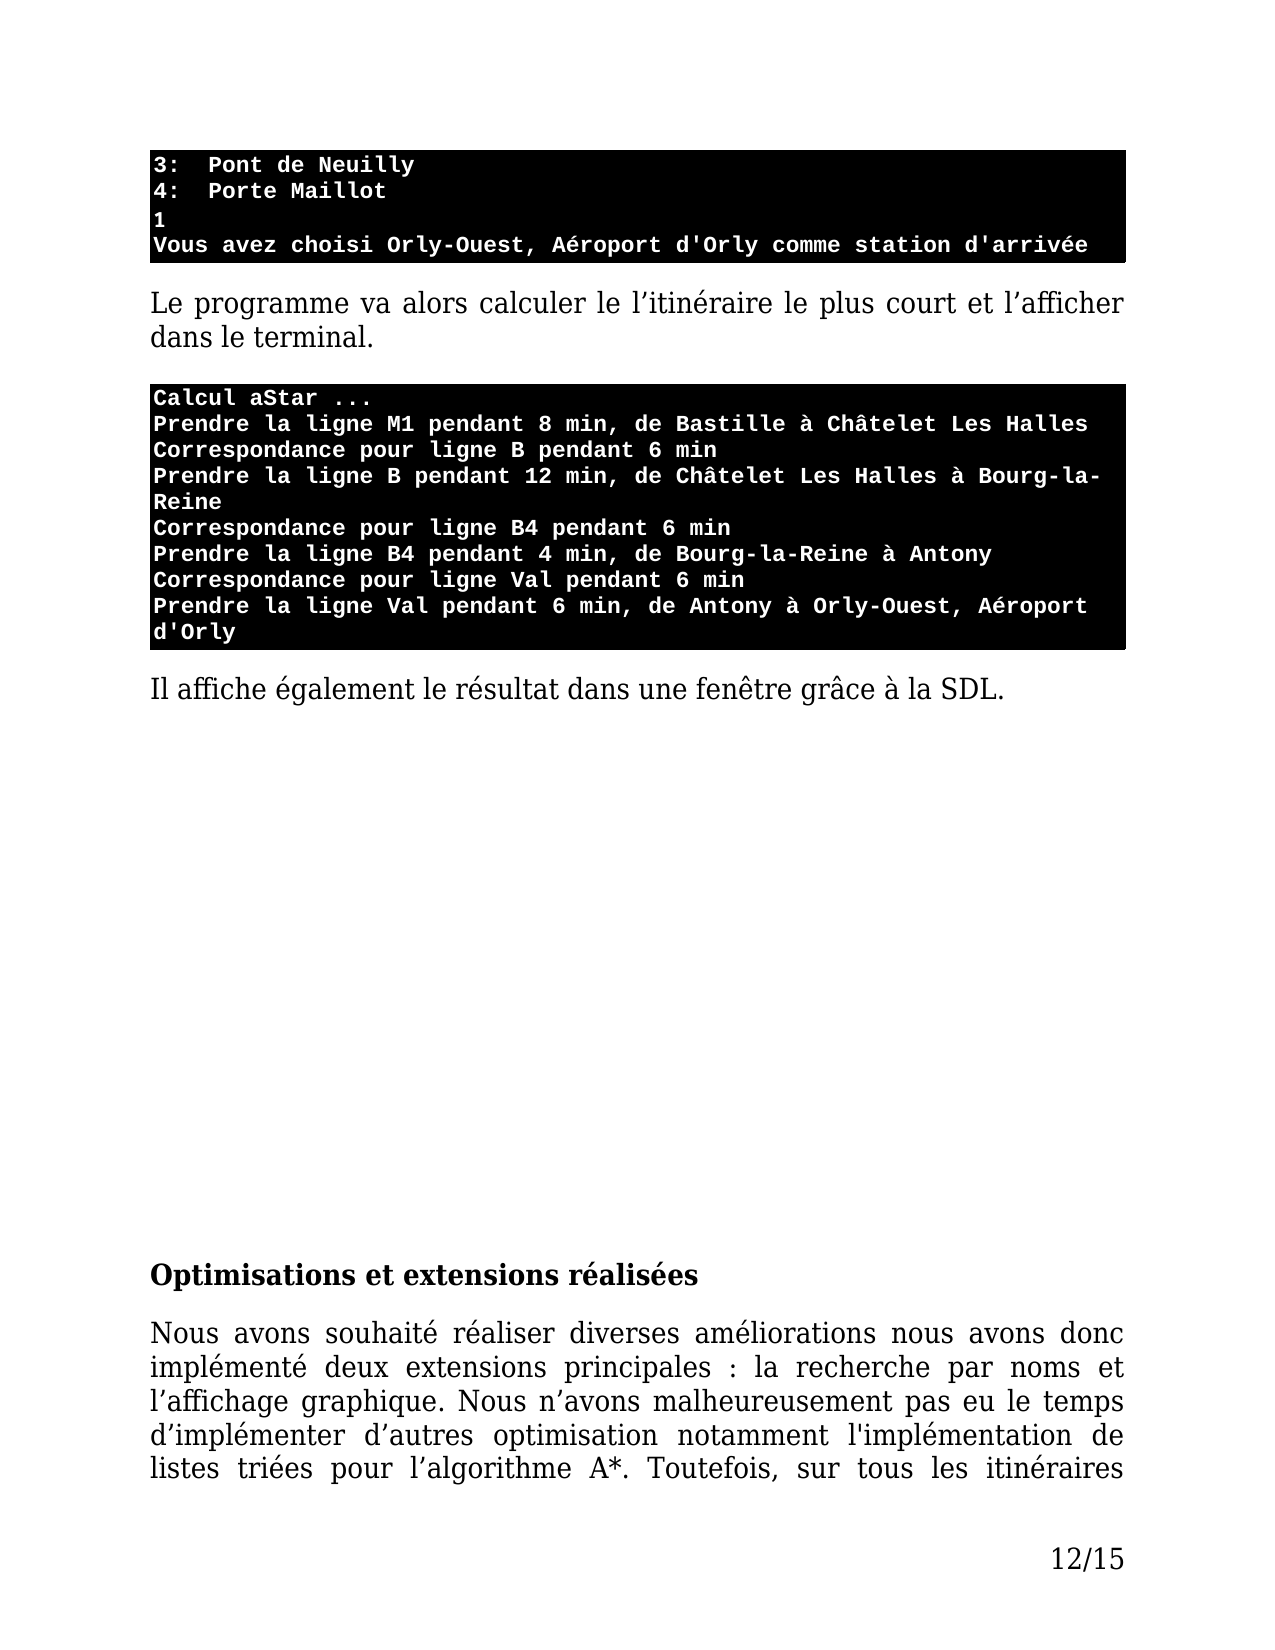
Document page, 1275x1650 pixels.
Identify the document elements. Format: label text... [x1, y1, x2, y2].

text Le programme va alors calculer le l’itinéraire le plus court et l’afficher dans le terminal. [150, 286, 1125, 354]
text 4: Porte Maillot [151, 176, 1125, 202]
text Correspondance pour ligne B pendant 6 min [151, 436, 1125, 461]
text Calcul aStar ... [151, 385, 1125, 409]
text Prendre la ligne M1 pendant 8 min, de Bastille à Châtelet Les Halles [151, 409, 1125, 436]
text 1 [151, 202, 1125, 230]
text Il affiche également le résultat dans une fenêtre grâce à la SDL. [150, 673, 1125, 707]
text Correspondance pour ligne Val pendant 6 min [151, 565, 1125, 591]
text Prendre la ligne B pendant 12 min, de Châtelet Les Halles à Bourg-la-Reine [151, 461, 1125, 513]
text Prendre la ligne Val pendant 6 min, de Antony à Orly-Ouest, Aéroport d'Orly [151, 591, 1125, 649]
text Vous avez choisi Orly-Ouest, Aéroport d'Orly comme station d'arrivée [151, 230, 1125, 262]
text Prendre la ligne B4 pendant 4 min, de Bourg-la-Reine à Antony [151, 539, 1125, 565]
text 3: Pont de Neuilly [151, 151, 1125, 176]
text Nous avons souhaité réaliser diverses améliorations nous avons donc implémenté deux extensions principales : la recherche par noms et l’affichage graphique. Nous n’avons malheureusement pas eu le temps d’implémenter d’autres optimisation notamment l'implémentation de listes triées pour l’algorithme A*. Toutefois, sur tous les itinéraires [150, 1316, 1125, 1486]
subtitle Optimisations et extensions réalisées [150, 1258, 1125, 1292]
text Correspondance pour ligne B4 pendant 6 min [151, 513, 1125, 539]
